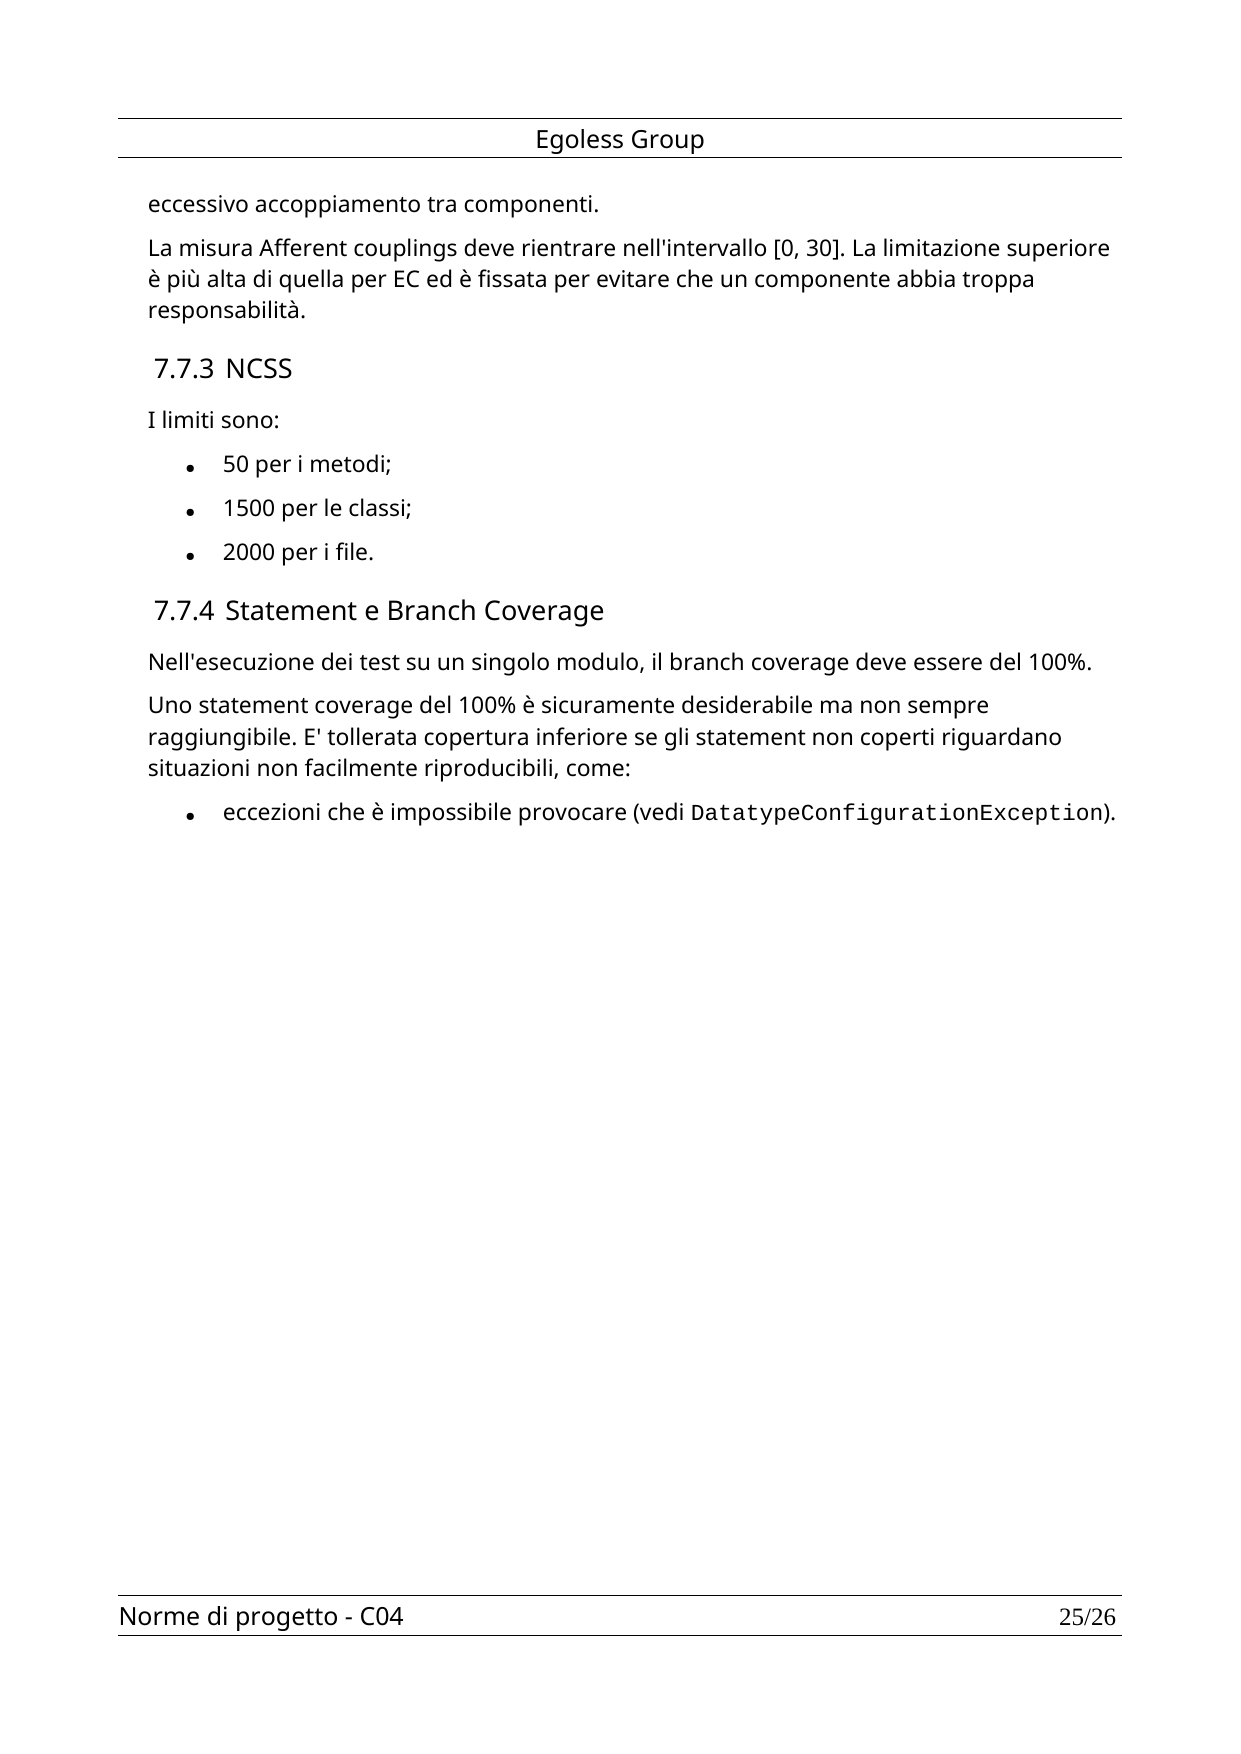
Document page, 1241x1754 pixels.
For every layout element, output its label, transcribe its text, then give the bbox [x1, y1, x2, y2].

list 2000 per i file. [185, 536, 1122, 567]
text I limiti sono: [148, 404, 1122, 436]
list eccezioni che è impossibile provocare (vedi DatatypeConfigurationException). [185, 796, 1122, 827]
text Nell'esecuzione dei test su un singolo modulo, il branch coverage deve essere del 100%. [148, 646, 1122, 677]
text Uno statement coverage del 100% è sicuramente desiderabile ma non sempre raggiungibile. E' tollerata copertura inferiore se gli statement non coperti riguardano situazioni non facilmente riproducibili, come: [148, 689, 1122, 783]
text La misura Afferent couplings deve rientrare nell'intervallo [0, 30]. La limitazione superiore è più alta di quella per EC ed è fissata per evitare che un componente abbia troppa responsabilità. [148, 232, 1122, 325]
subtitle NCSS [153, 350, 1122, 387]
text eccessivo accoppiamento tra componenti. [148, 188, 1122, 219]
list 50 per i metodi; [185, 448, 1122, 479]
subtitle Statement e Branch Coverage [153, 591, 1122, 628]
list 1500 per le classi; [185, 492, 1122, 523]
